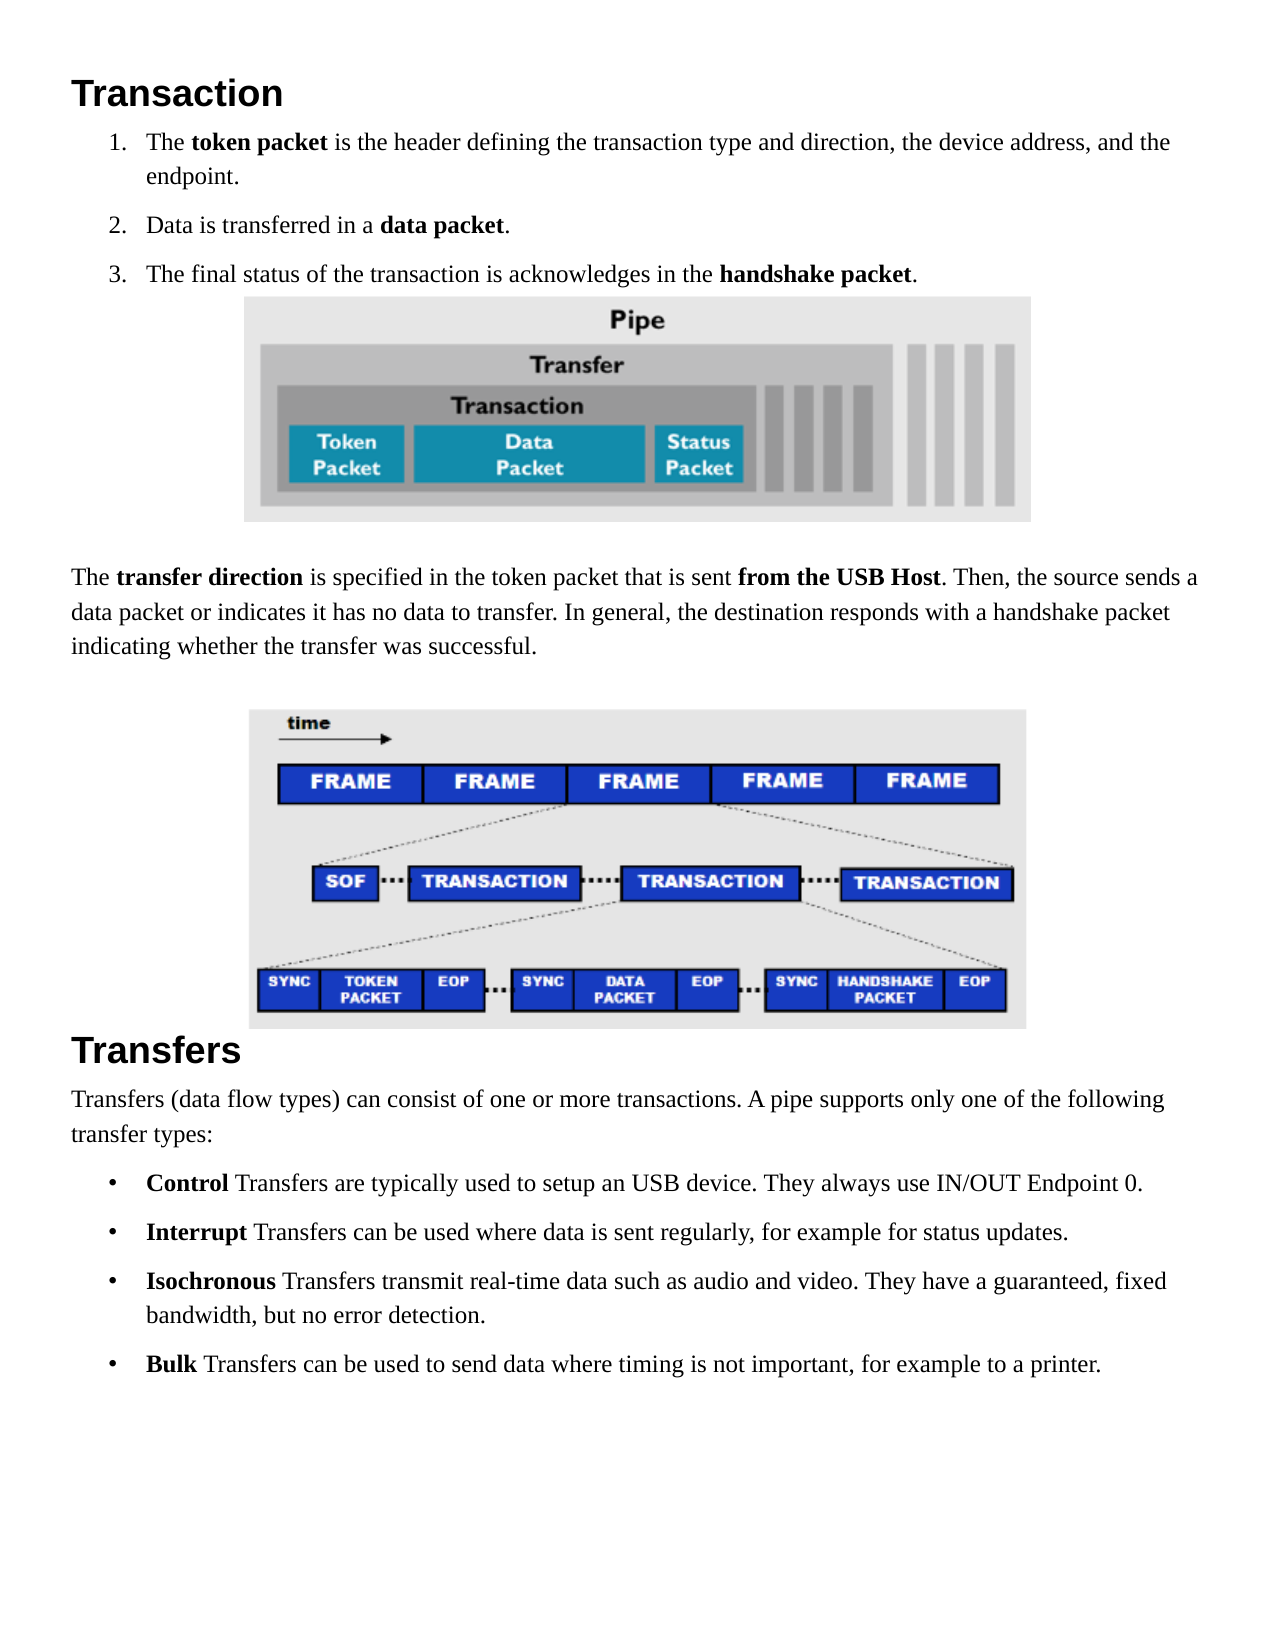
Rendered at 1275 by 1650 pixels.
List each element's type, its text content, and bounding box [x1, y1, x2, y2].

list Interrupt Transfers can be used where data is sent regularly, for example for status updates. [108, 1217, 1204, 1246]
picture [244, 294, 1031, 522]
list The token packet is the header defining the transaction type and direction, the device address, and the endpoint. [108, 127, 1204, 190]
list Bulk Transfers can be used to send data where timing is not important, for example to a printer. [108, 1349, 1204, 1378]
list The final status of the transaction is acknowledges in the handshake packet. [108, 259, 1204, 288]
subtitle Transaction [71, 71, 1204, 114]
list Data is transferred in a data packet. [108, 211, 1204, 239]
picture [248, 709, 1027, 1029]
list Control Transfers are typically used to setup an USB device. They always use IN/OUT Endpoint 0. [108, 1168, 1204, 1197]
text Transfers (data flow types) can consist of one or more transactions. A pipe supports only one of the following transfer types: [71, 1084, 1204, 1147]
list Isochronous Transfers transmit real-time data such as audio and video. They have a guaranteed, fixed bandwidth, but no error detection. [108, 1266, 1204, 1329]
text The transfer direction is specified in the token packet that is sent from the USB Host. Then, the source sends a data packet or indicates it has no data to transfer. In general, the destination responds with a handshake packet indicating whether the transfer was successful. [71, 309, 1204, 660]
subtitle Transfers [71, 754, 1204, 1072]
